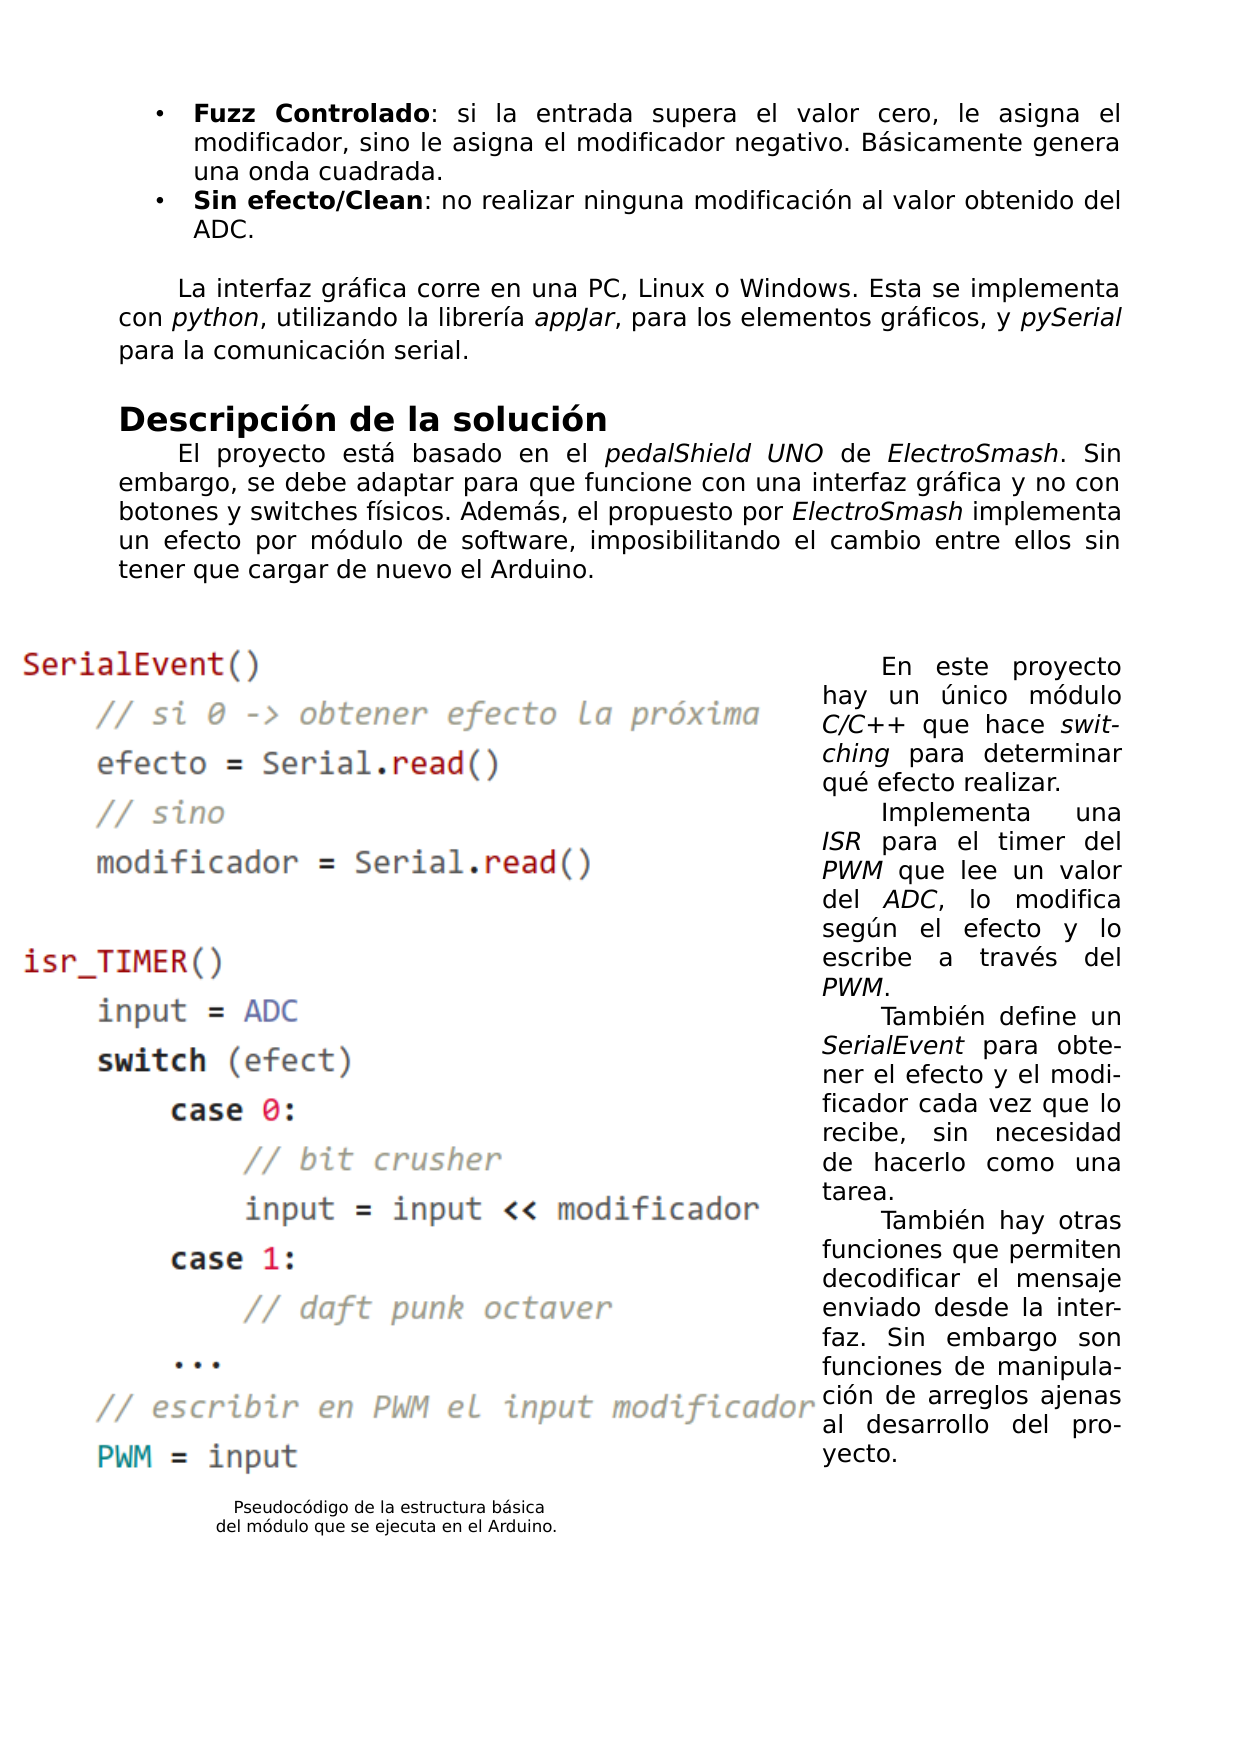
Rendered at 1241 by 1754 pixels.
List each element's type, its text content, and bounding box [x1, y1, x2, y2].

list Sin efecto/Clean: no realizar ninguna modificación al valor obtenido del ADC. [156, 186, 1122, 245]
list Fuzz Controlado: si la entrada supera el valor cero, le asigna el modificador, sino le asigna el modificador negativo. Básicamente genera una onda cuadrada. [156, 99, 1122, 186]
text del módulo que se ejecuta en el Arduino. [142, 1517, 1122, 1537]
text En este proyecto hay un único módulo C/C++ que hace swit-ching para determinar qué efecto realizar. [822, 652, 1122, 798]
text También define un SerialEvent para obte-ner el efecto y el modi-ficador cada vez que lo recibe, sin necesidad de hacerlo como una tarea. [822, 1002, 1122, 1206]
text Implementa una ISR para el timer del PWM que lee un valor del ADC, lo modifica según el efecto y lo escribe a través del PWM. [822, 798, 1122, 1002]
text Pseudocódigo de la estructura básica [159, 1498, 1122, 1517]
text También hay otras funciones que permiten decodificar el mensaje enviado desde la inter-faz. Sin embargo son funciones de manipula-ción de arreglos ajenas al desarrollo del pro-yecto. [822, 1206, 1122, 1469]
text El proyecto está basado en el pedalShield UNO de ElectroSmash. Sin embargo, se debe adaptar para que funcione con una interfaz gráfica y no con botones y switches físicos. Además, el propuesto por ElectroSmash implementa un efecto por módulo de software, imposibilitando el cambio entre ellos sin tener que cargar de nuevo el Arduino. [118, 439, 1122, 585]
text La interfaz gráfica corre en una PC, Linux o Windows. Esta se implementa con python, utilizando la librería appJar, para los elementos gráficos, y pySerial para la comunicación serial. [118, 274, 1122, 366]
picture [12, 644, 822, 1484]
text Descripción de la solución [118, 400, 1122, 439]
